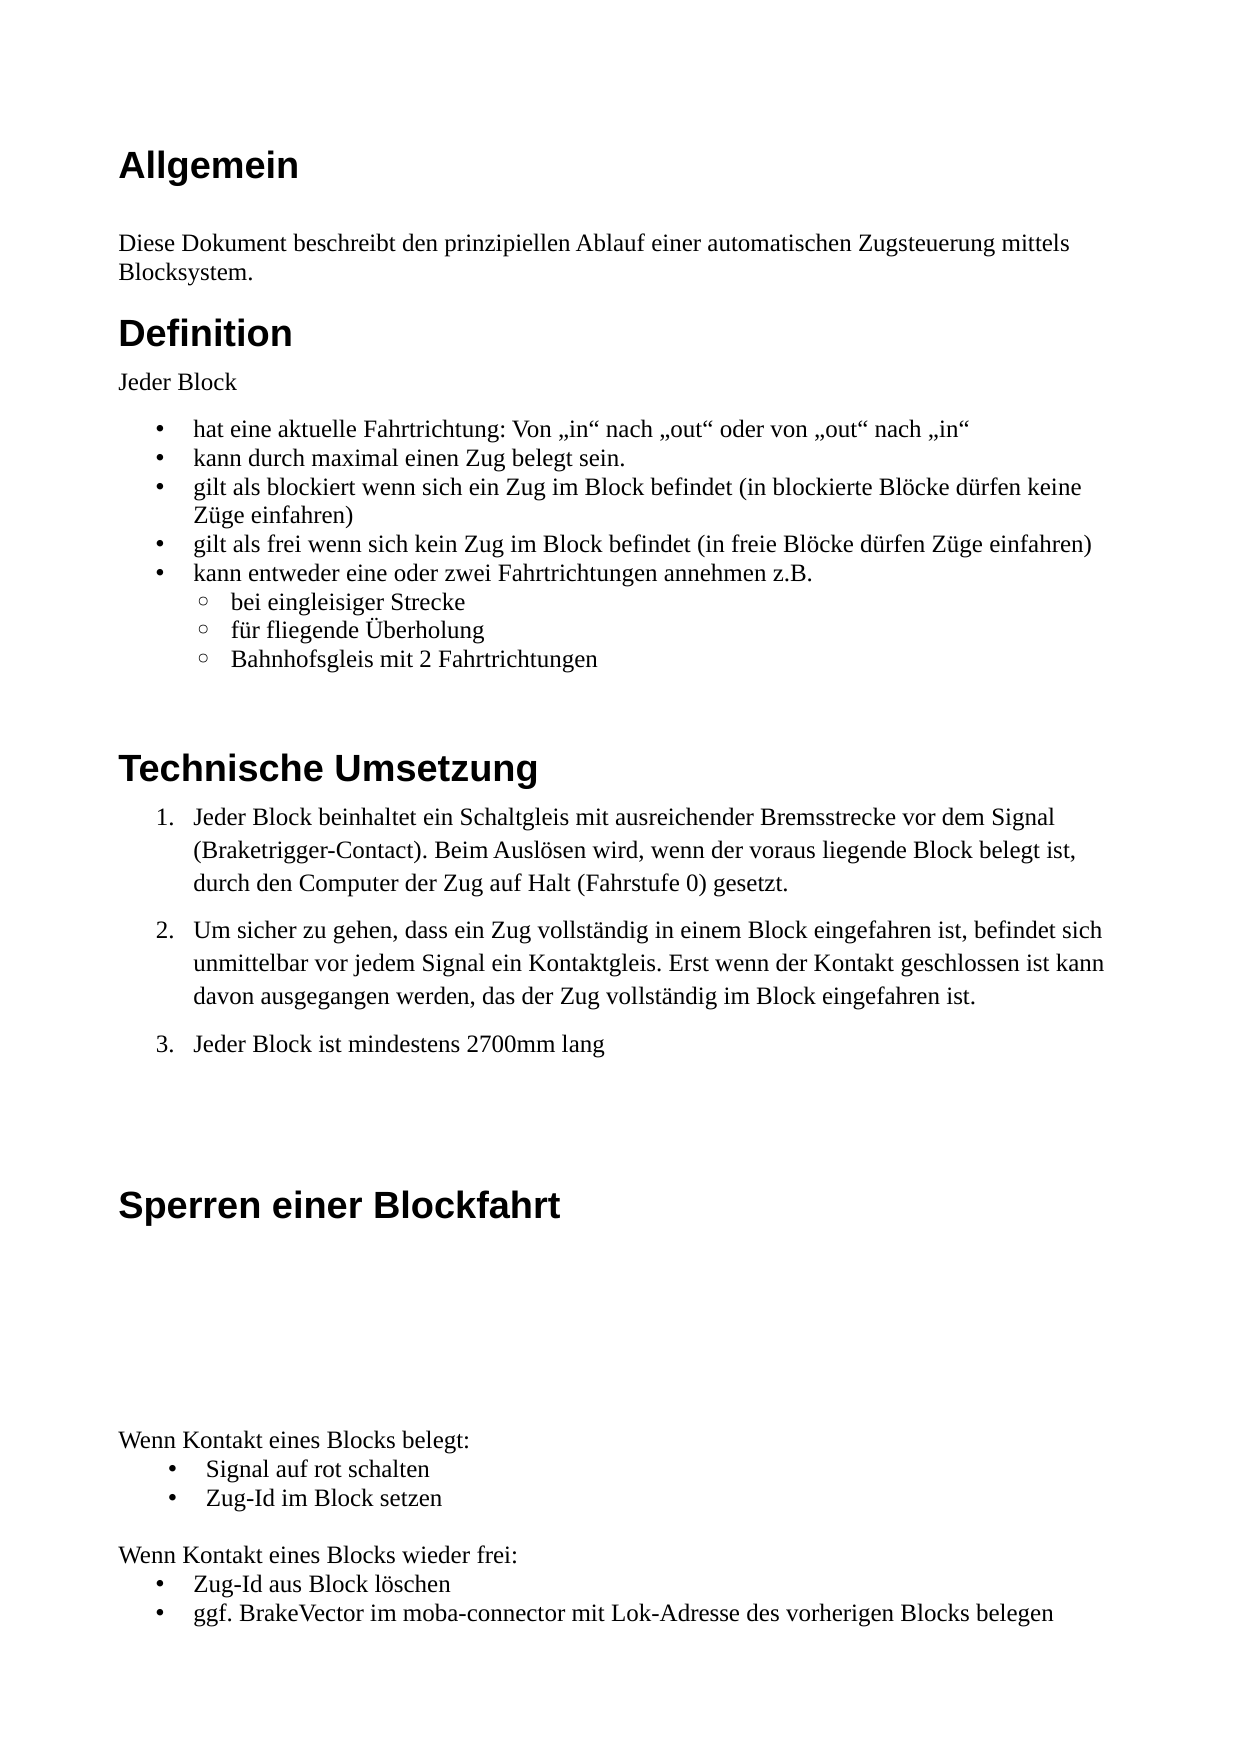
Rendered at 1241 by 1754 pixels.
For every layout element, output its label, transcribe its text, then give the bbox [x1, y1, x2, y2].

list Zug-Id aus Block löschen [156, 1569, 1122, 1598]
list Zug-Id im Block setzen [168, 1483, 1122, 1511]
list Jeder Block beinhaltet ein Schaltgleis mit ausreichender Bremsstrecke vor dem Signal (Braketrigger-Contact). Beim Auslösen wird, wenn der voraus liegende Block belegt ist, durch den Computer der Zug auf Halt (Fahrstufe 0) gesetzt. [156, 802, 1122, 897]
list gilt als frei wenn sich kein Zug im Block befindet (in freie Blöcke dürfen Züge einfahren) [156, 529, 1122, 558]
subtitle Technische Umsetzung [118, 746, 1122, 789]
text Wenn Kontakt eines Blocks wieder frei: [118, 1540, 1122, 1569]
list hat eine aktuelle Fahrtrichtung: Von „in“ nach „out“ oder von „out“ nach „in“ [156, 414, 1122, 443]
text Diese Dokument beschreibt den prinzipiellen Ablauf einer automatischen Zugsteuerung mittels Blocksystem. [118, 228, 1122, 286]
list für fliegende Überholung [193, 616, 1122, 644]
list kann entweder eine oder zwei Fahrtrichtungen annehmen z.B. [156, 558, 1122, 587]
list Signal auf rot schalten [168, 1454, 1122, 1483]
subtitle Allgemein [118, 143, 1122, 187]
list bei eingleisiger Strecke [193, 587, 1122, 616]
list kann durch maximal einen Zug belegt sein. [156, 443, 1122, 472]
subtitle Sperren einer Blockfahrt [118, 1183, 1122, 1226]
list Um sicher zu gehen, dass ein Zug vollständig in einem Block eingefahren ist, befindet sich unmittelbar vor jedem Signal ein Kontaktgleis. Erst wenn der Kontakt geschlossen ist kann davon ausgegangen werden, das der Zug vollständig im Block eingefahren ist. [156, 915, 1122, 1010]
text Jeder Block [118, 367, 1122, 395]
list Jeder Block ist mindestens 2700mm lang [156, 1029, 1122, 1058]
list ggf. BrakeVector im moba-connector mit Lok-Adresse des vorherigen Blocks belegen [156, 1598, 1122, 1626]
text Wenn Kontakt eines Blocks belegt: [118, 1425, 1122, 1454]
list Bahnhofsgleis mit 2 Fahrtrichtungen [193, 644, 1122, 673]
list gilt als blockiert wenn sich ein Zug im Block befindet (in blockierte Blöcke dürfen keine Züge einfahren) [156, 472, 1122, 529]
subtitle Definition [118, 311, 1122, 354]
